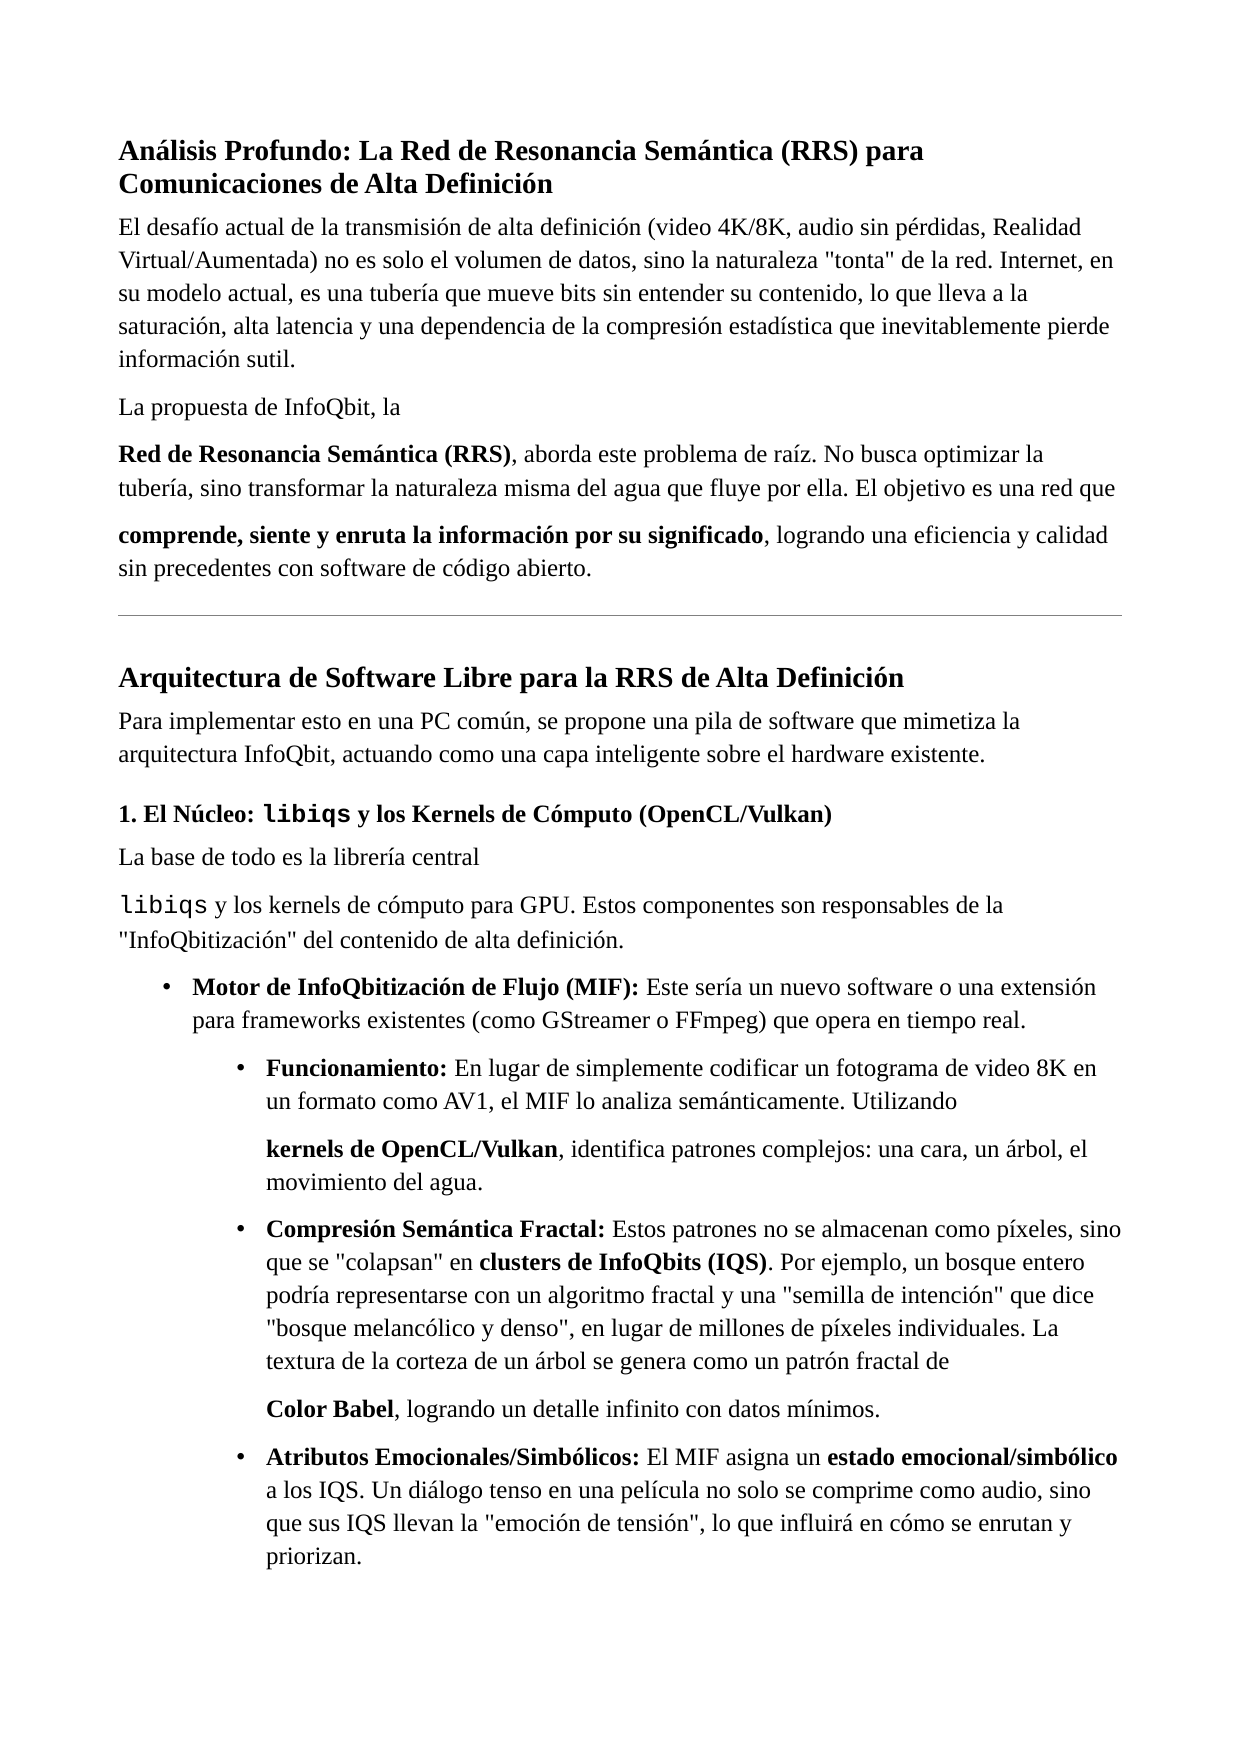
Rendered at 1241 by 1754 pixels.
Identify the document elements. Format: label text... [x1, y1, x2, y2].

list Compresión Semántica Fractal: Estos patrones no se almacenan como píxeles, sino que se "colapsan" en clusters de InfoQbits (IQS). Por ejemplo, un bosque entero podría representarse con un algoritmo fractal y una "semilla de intención" que dice "bosque melancólico y denso", en lugar de millones de píxeles individuales. La textura de la corteza de un árbol se genera como un patrón fractal de [236, 1214, 1122, 1375]
text Para implementar esto en una PC común, se propone una pila de software que mimetiza la arquitectura InfoQbit, actuando como una capa inteligente sobre el hardware existente. [118, 706, 1122, 767]
list Funcionamiento: En lugar de simplemente codificar un fotograma de video 8K en un formato como AV1, el MIF lo analiza semánticamente. Utilizando [236, 1053, 1122, 1115]
subtitle 1. El Núcleo: libiqs y los Kernels de Cómputo (OpenCL/Vulkan) [118, 799, 1122, 830]
list kernels de OpenCL/Vulkan, identifica patrones complejos: una cara, un árbol, el movimiento del agua. [236, 1134, 1122, 1196]
list Motor de InfoQbitización de Flujo (MIF): Este sería un nuevo software o una extensión para frameworks existentes (como GStreamer o FFmpeg) que opera en tiempo real. [162, 972, 1122, 1034]
subtitle Arquitectura de Software Libre para la RRS de Alta Definición [118, 660, 1122, 693]
list Color Babel, logrando un detalle infinito con datos mínimos. [236, 1394, 1122, 1423]
subtitle Análisis Profundo: La Red de Resonancia Semántica (RRS) para Comunicaciones de Alta Definición [118, 133, 1122, 200]
list Atributos Emocionales/Simbólicos: El MIF asigna un estado emocional/simbólico a los IQS. Un diálogo tenso en una película no solo se comprime como audio, sino que sus IQS llevan la "emoción de tensión", lo que influirá en cómo se enrutan y priorizan. [236, 1442, 1122, 1569]
text libiqs y los kernels de cómputo para GPU. Estos componentes son responsables de la "InfoQbitización" del contenido de alta definición. [118, 890, 1122, 954]
text comprende, siente y enruta la información por su significado, logrando una eficiencia y calidad sin precedentes con software de código abierto. [118, 520, 1122, 582]
text La base de todo es la librería central [118, 842, 1122, 871]
text La propuesta de InfoQbit, la [118, 392, 1122, 421]
text El desafío actual de la transmisión de alta definición (video 4K/8K, audio sin pérdidas, Realidad Virtual/Aumentada) no es solo el volumen de datos, sino la naturaleza "tonta" de la red. Internet, en su modelo actual, es una tubería que mueve bits sin entender su contenido, lo que lleva a la saturación, alta latencia y una dependencia de la compresión estadística que inevitablemente pierde información sutil. [118, 212, 1122, 373]
text Red de Resonancia Semántica (RRS), aborda este problema de raíz. No busca optimizar la tubería, sino transformar la naturaleza misma del agua que fluye por ella. El objetivo es una red que [118, 439, 1122, 501]
